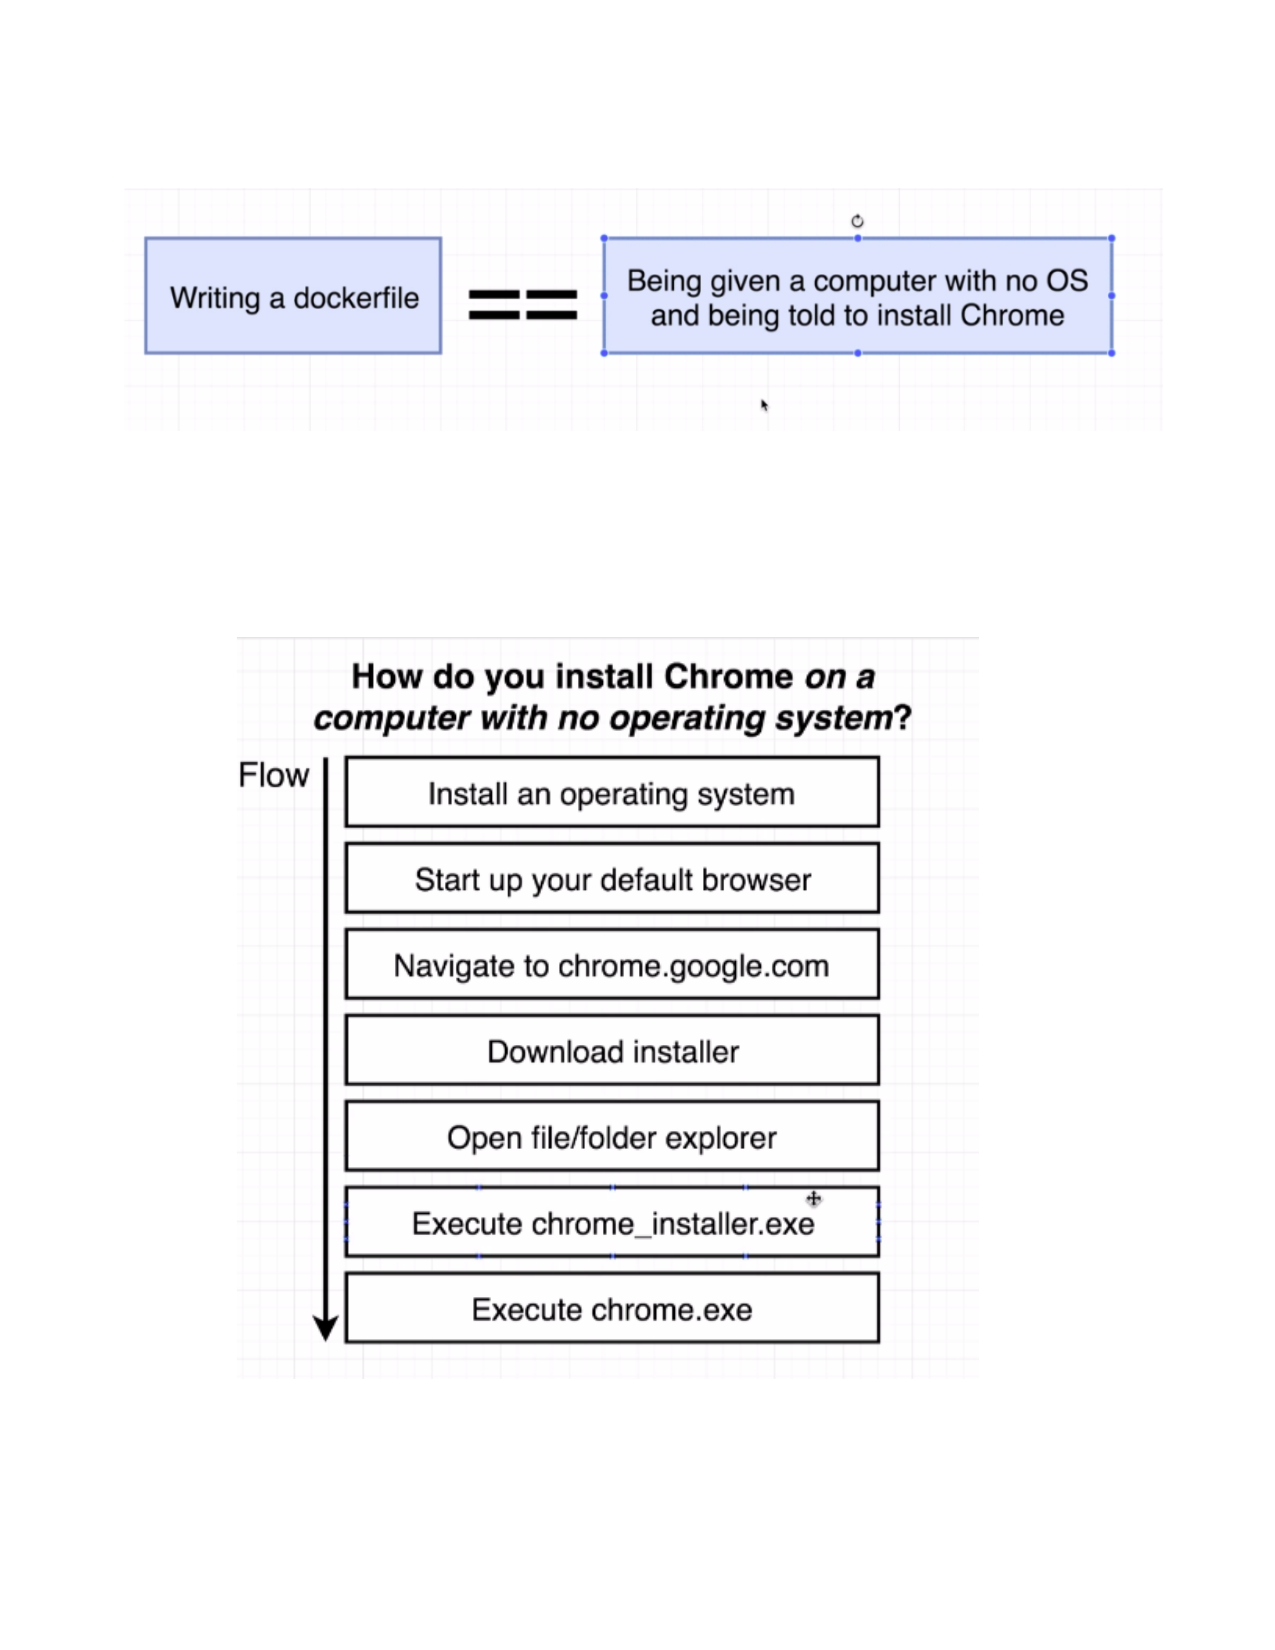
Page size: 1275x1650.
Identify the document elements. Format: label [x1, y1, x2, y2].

picture [236, 637, 979, 1379]
picture [124, 188, 1164, 431]
